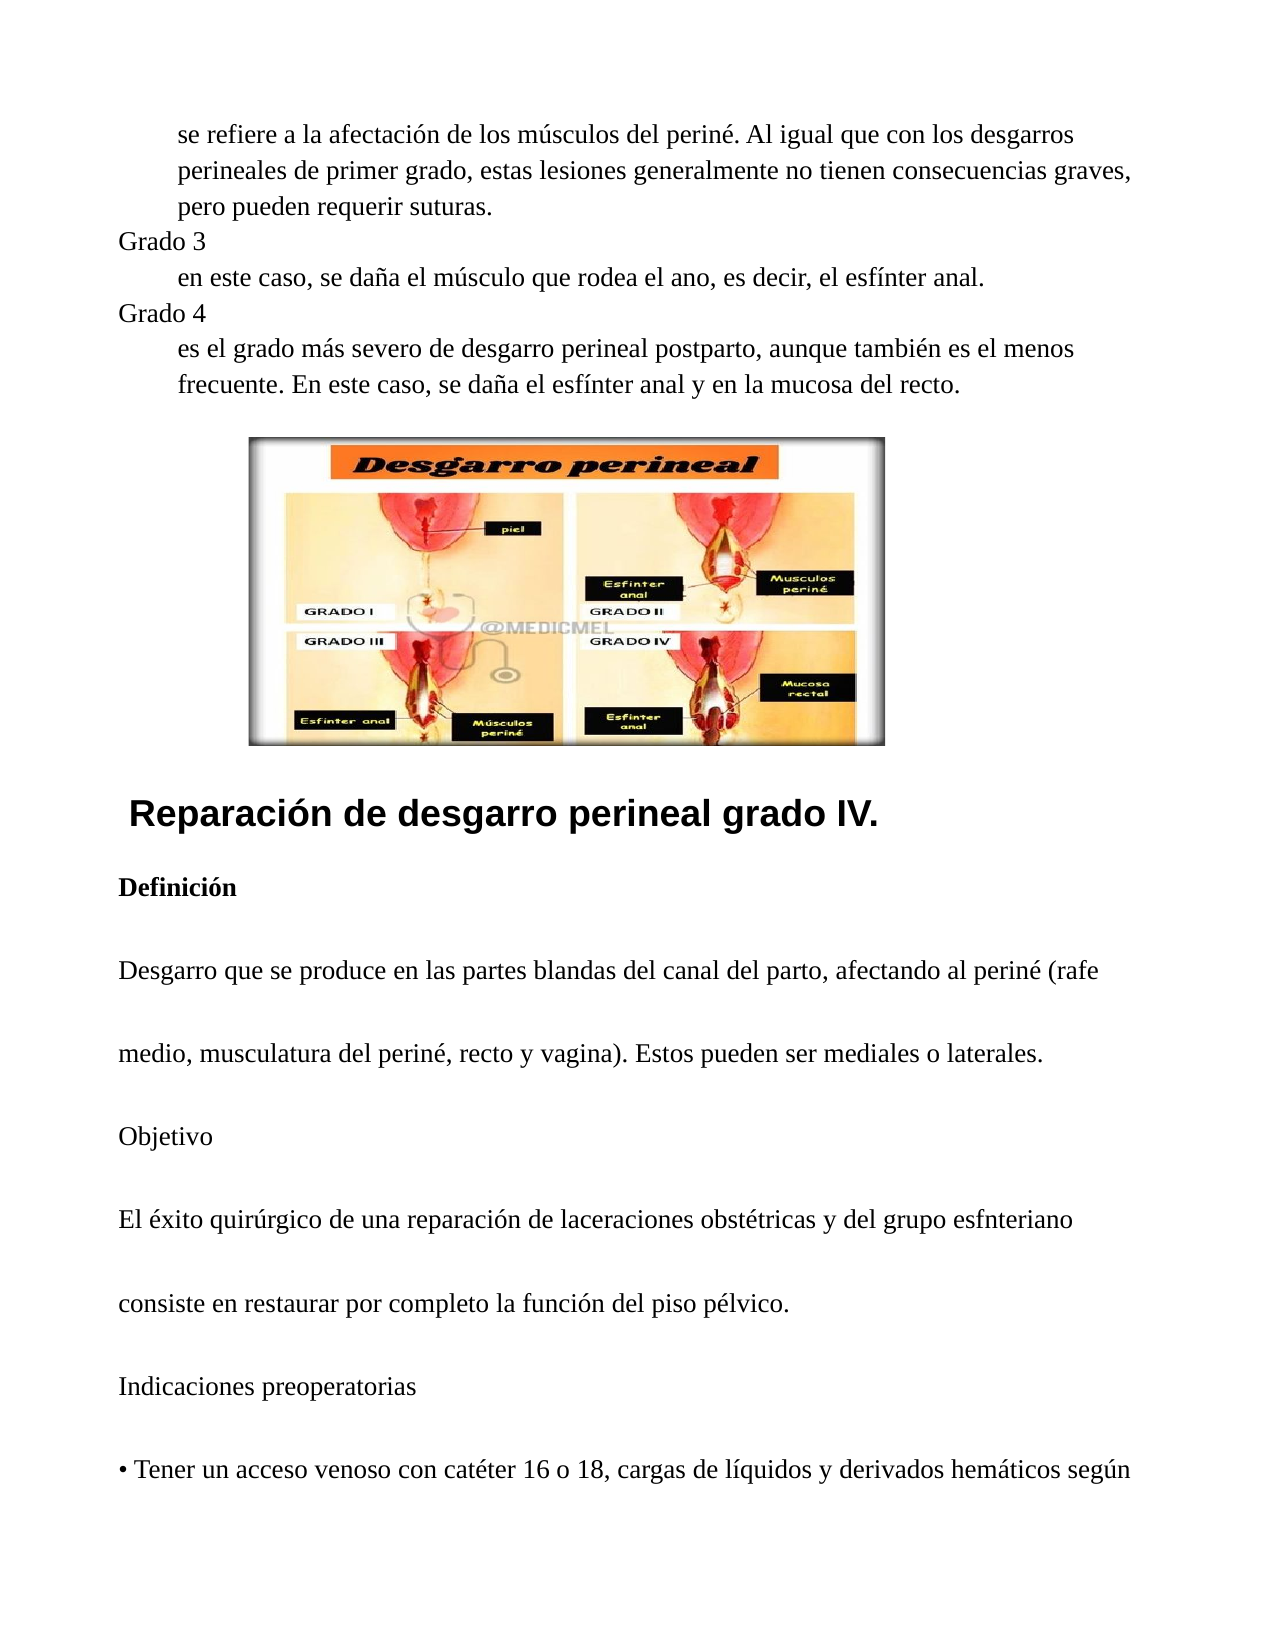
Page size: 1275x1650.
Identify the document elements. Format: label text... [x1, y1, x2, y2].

subtitle Grado 3 [118, 225, 1157, 256]
text El éxito quirúrgico de una reparación de laceraciones obstétricas y del grupo esfnteriano [118, 1204, 1157, 1235]
list se refiere a la afectación de los músculos del periné. Al igual que con los desgarros perineales de primer grado, estas lesiones generalmente no tienen consecuencias graves, pero pueden requerir suturas. [177, 118, 1157, 221]
text Definición [118, 871, 1157, 902]
picture [248, 437, 886, 746]
text Objetivo [118, 1120, 1157, 1152]
text • Tener un acceso venoso con catéter 16 o 18, cargas de líquidos y derivados hemáticos según [118, 1453, 1157, 1484]
text Indicaciones preoperatorias [118, 1370, 1157, 1401]
text Desgarro que se produce en las partes blandas del canal del parto, afectando al periné (rafe [118, 954, 1157, 985]
list es el grado más severo de desgarro perineal postparto, aunque también es el menos frecuente. En este caso, se daña el esfínter anal y en la mucosa del recto. [177, 332, 1157, 399]
text medio, musculatura del periné, recto y vagina). Estos pueden ser mediales o laterales. [118, 1037, 1157, 1068]
subtitle Grado 4 [118, 297, 1157, 328]
list en este caso, se daña el músculo que rodea el ano, es decir, el esfínter anal. [177, 261, 1157, 292]
text consiste en restaurar por completo la función del piso pélvico. [118, 1287, 1157, 1318]
subtitle Reparación de desgarro perineal grado IV. [118, 791, 1157, 834]
